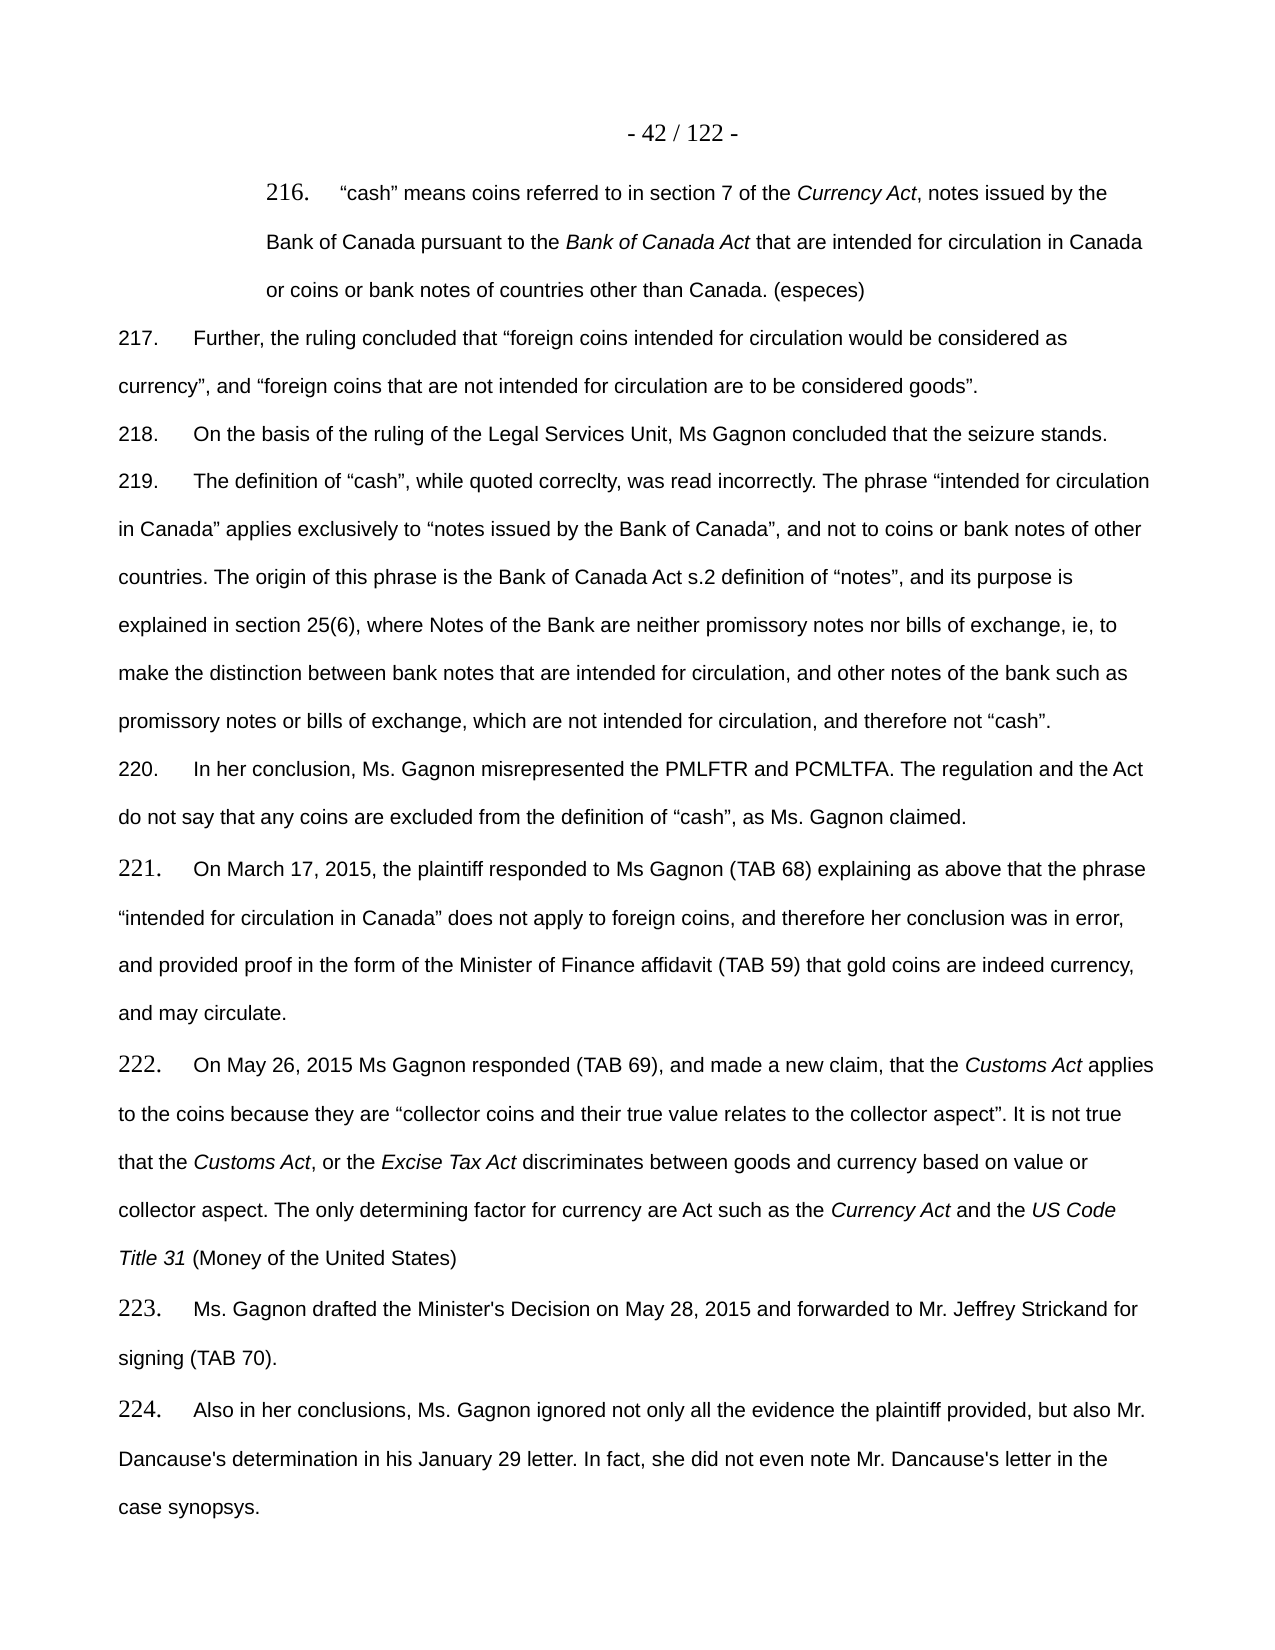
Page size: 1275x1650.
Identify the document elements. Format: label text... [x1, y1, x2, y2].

subtitle Further, the ruling concluded that “foreign coins intended for circulation would be considered as currency”, and “foreign coins that are not intended for circulation are to be considered goods”. [118, 326, 1157, 397]
subtitle “cash” means coins referred to in section 7 of the Currency Act, notes issued by the Bank of Canada pursuant to the Bank of Canada Act that are intended for circulation in Canada or coins or bank notes of countries other than Canada. (especes) [266, 177, 1157, 302]
subtitle On the basis of the ruling of the Legal Services Unit, Ms Gagnon concluded that the seizure stands. [118, 421, 1157, 445]
subtitle The definition of “cash”, while quoted correclty, was read incorrectly. The phrase “intended for circulation in Canada” applies exclusively to “notes issued by the Bank of Canada”, and not to coins or bank notes of other countries. The origin of this phrase is the Bank of Canada Act s.2 definition of “notes”, and its purpose is explained in section 25(6), where Notes of the Bank are neither promissory notes nor bills of exchange, ie, to make the distinction between bank notes that are intended for circulation, and other notes of the bank such as promissory notes or bills of exchange, which are not intended for circulation, and therefore not “cash”. [118, 469, 1157, 733]
subtitle On March 17, 2015, the plaintiff responded to Ms Gagnon (TAB 68) explaining as above that the phrase “intended for circulation in Canada” does not apply to foreign coins, and therefore her conclusion was in error, and provided proof in the form of the Minister of Finance affidavit (TAB 59) that gold coins are indeed currency, and may circulate. [118, 853, 1157, 1025]
subtitle On May 26, 2015 Ms Gagnon responded (TAB 69), and made a new claim, that the Customs Act applies to the coins because they are “collector coins and their true value relates to the collector aspect”. It is not true that the Customs Act, or the Excise Tax Act discriminates between goods and currency based on value or collector aspect. The only determining factor for currency are Act such as the Currency Act and the US Code Title 31 (Money of the United States) [118, 1049, 1157, 1269]
subtitle Also in her conclusions, Ms. Gagnon ignored not only all the evidence the plaintiff provided, but also Mr. Dancause's determination in his January 29 letter. In fact, she did not even note Mr. Dancause's letter in the case synopsys. [118, 1394, 1157, 1519]
subtitle In her conclusion, Ms. Gagnon misrepresented the PMLFTR and PCMLTFA. The regulation and the Act do not say that any coins are excluded from the definition of “cash”, as Ms. Gagnon claimed. [118, 757, 1157, 829]
subtitle Ms. Gagnon drafted the Minister's Decision on May 28, 2015 and forwarded to Mr. Jeffrey Strickand for signing (TAB 70). [118, 1293, 1157, 1370]
